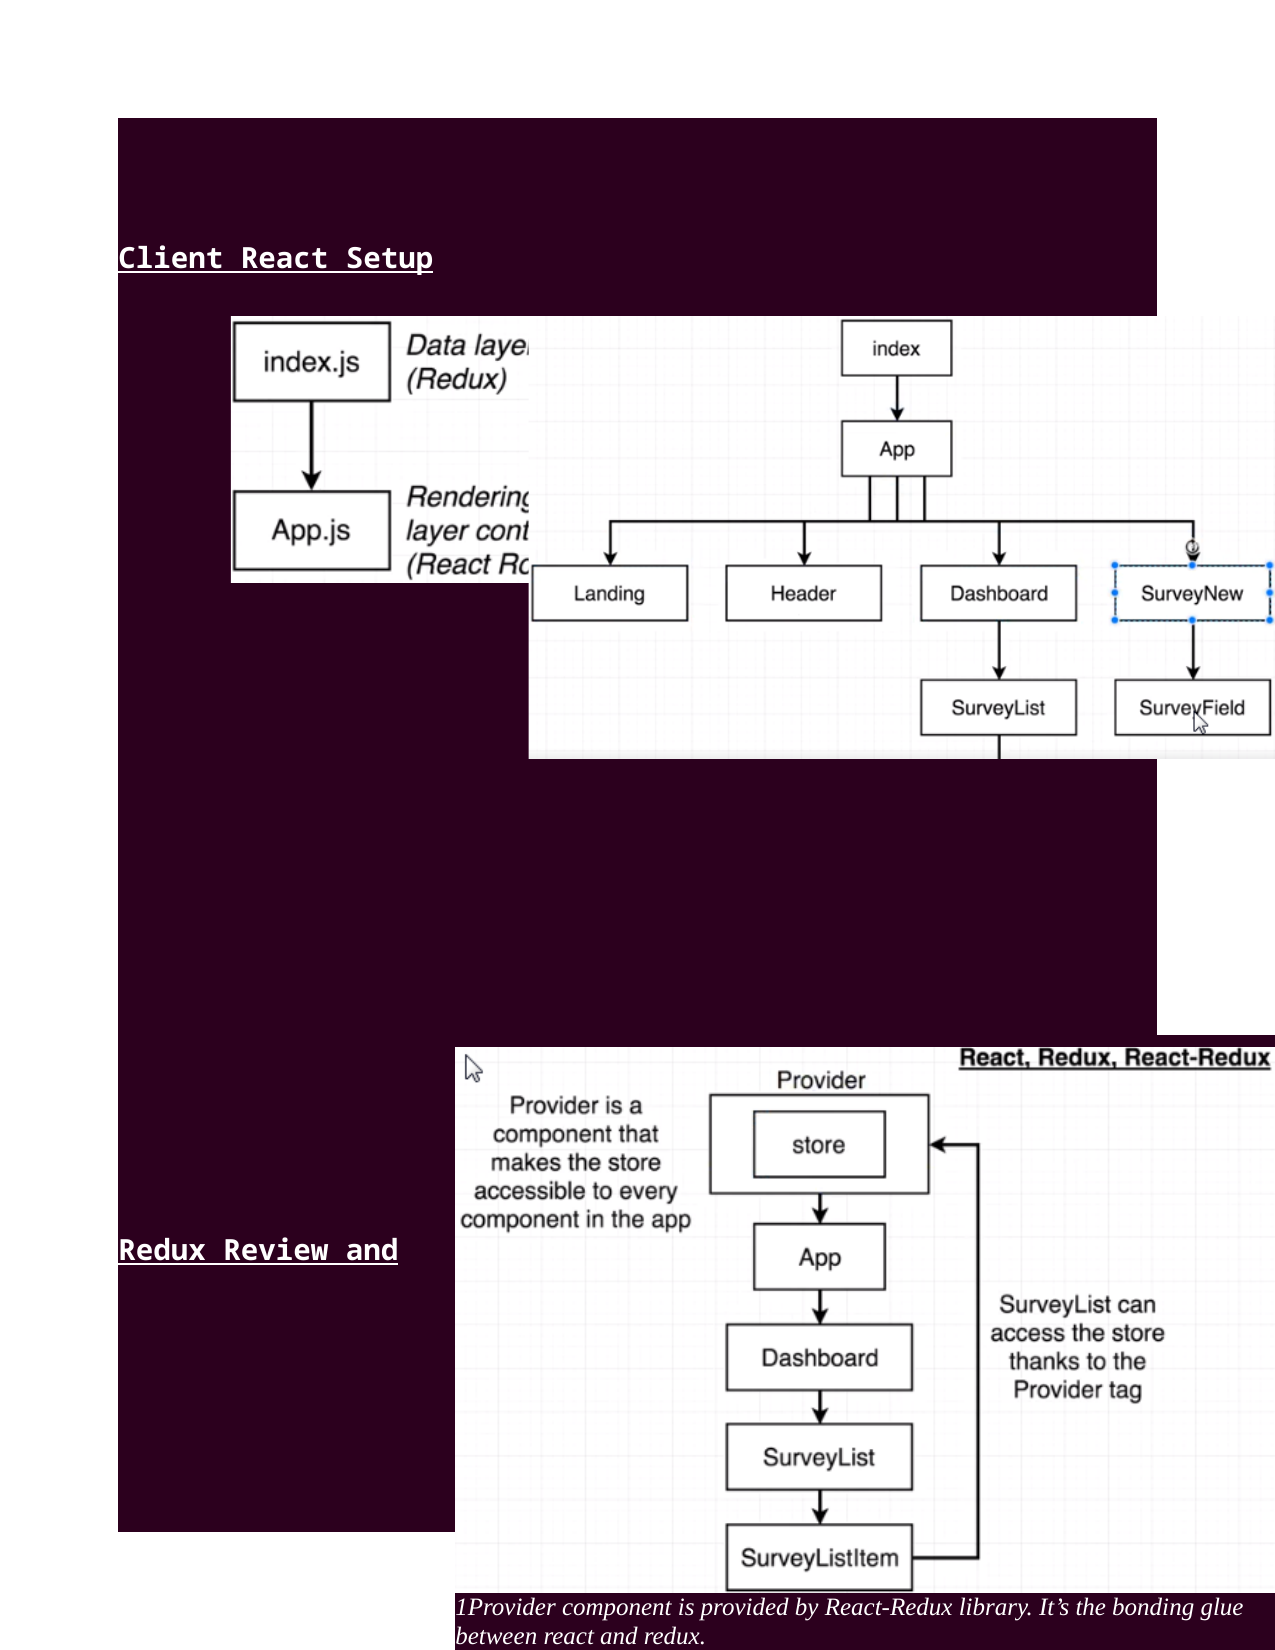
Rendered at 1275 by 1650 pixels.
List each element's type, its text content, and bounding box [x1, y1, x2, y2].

text 1Provider component is provided by React-Redux library. It’s the bonding glue between react and redux. [455, 1593, 1275, 1650]
text Redux Review and Setup [118, 1229, 455, 1269]
picture [455, 1047, 1275, 1593]
text Client React Setup [118, 237, 1157, 277]
picture [230, 316, 1275, 759]
